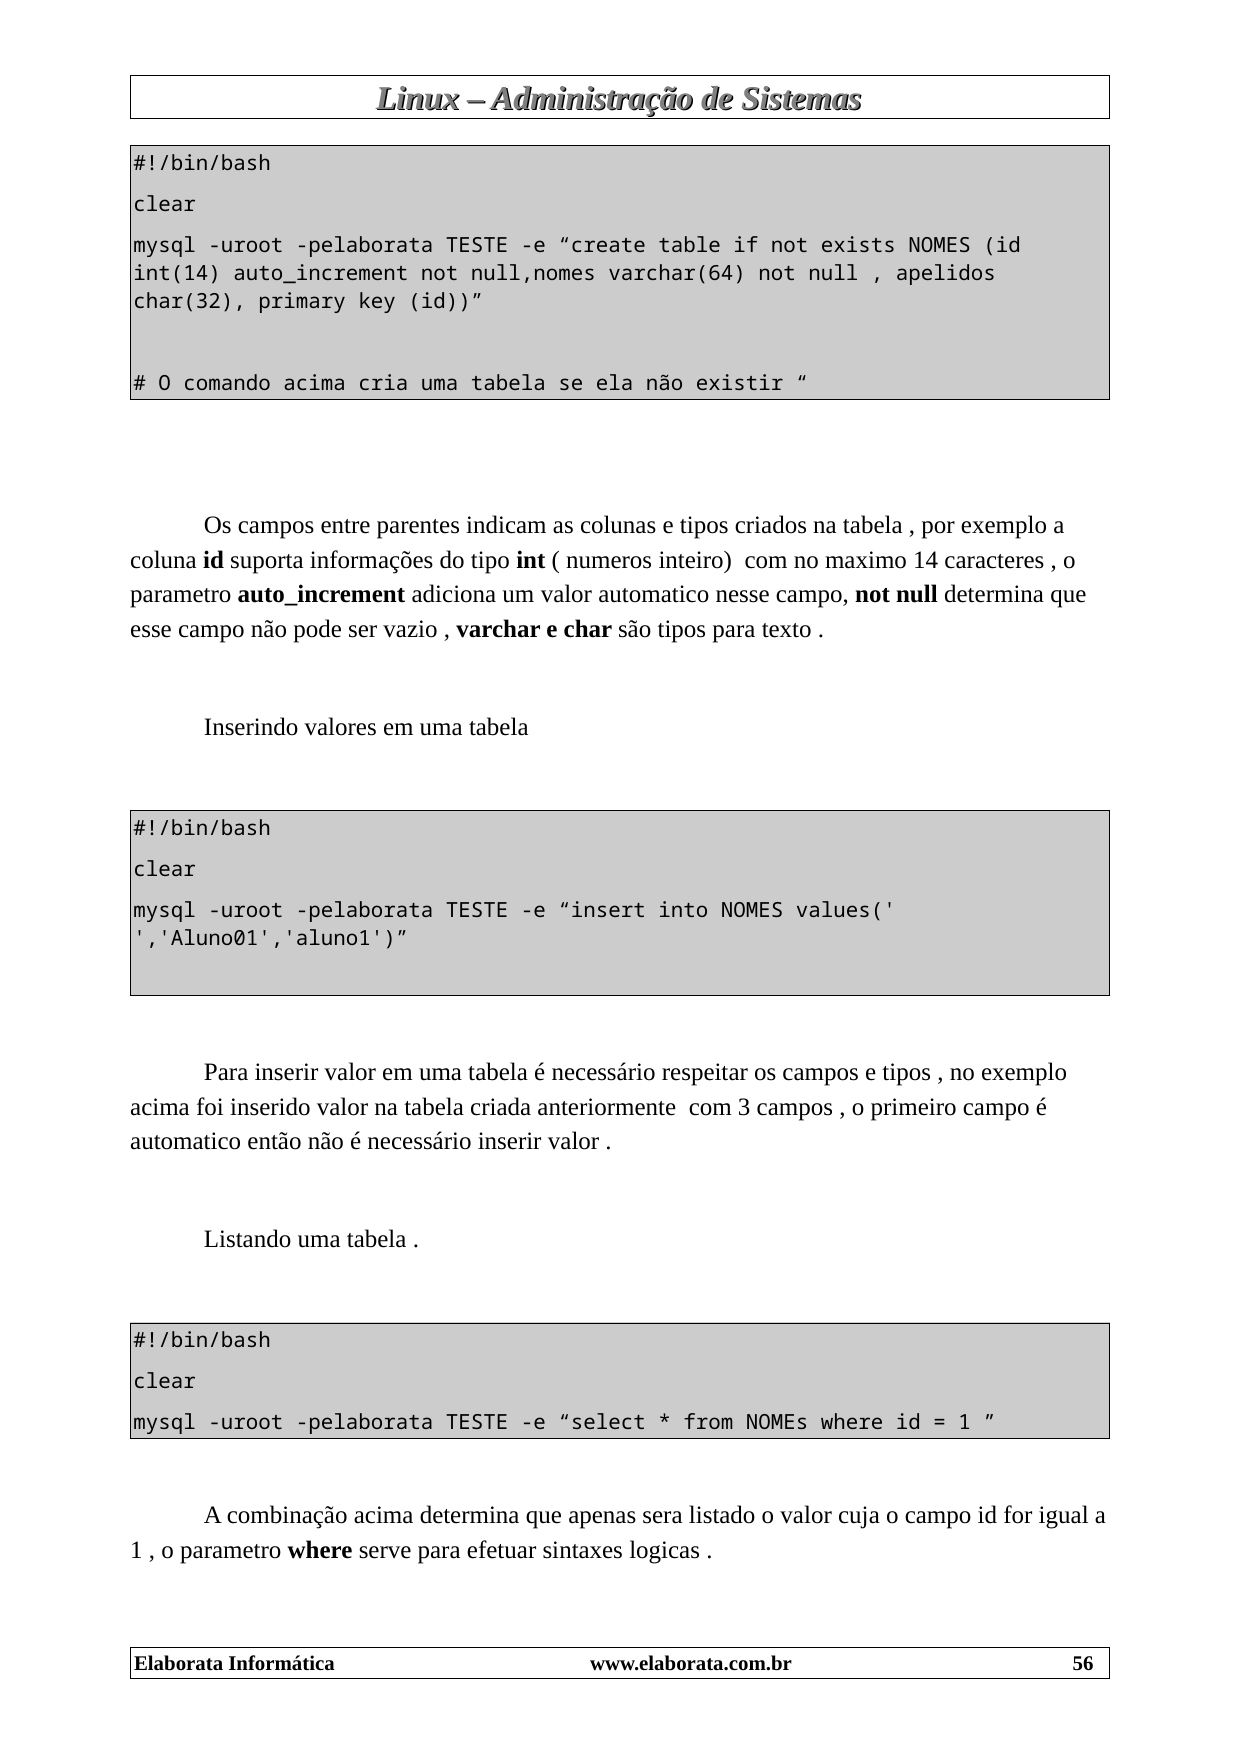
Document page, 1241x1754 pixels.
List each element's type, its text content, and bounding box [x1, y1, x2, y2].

text A combinação acima determina que apenas sera listado o valor cuja o campo id for igual a 1 , o parametro where serve para efetuar sintaxes logicas . [130, 1500, 1110, 1563]
text Os campos entre parentes indicam as colunas e tipos criados na tabela , por exemplo a coluna id suporta informações do tipo int ( numeros inteiro) com no maximo 14 caracteres , o parametro auto_increment adiciona um valor automatico nesse campo, not null determina que esse campo não pode ser vazio , varchar e char são tipos para texto . [130, 510, 1110, 643]
text # O comando acima cria uma tabela se ela não existir “ [131, 365, 1109, 399]
text mysql -uroot -pelaborata TESTE -e “insert into NOMES values(' ','Aluno01','aluno1')” [131, 892, 1109, 952]
text mysql -uroot -pelaborata TESTE -e “select * from NOMEs where id = 1 ” [131, 1404, 1109, 1438]
text Inserindo valores em uma tabela [130, 712, 1110, 741]
text #!/bin/bash [131, 146, 1109, 177]
text Listando uma tabela . [130, 1224, 1110, 1253]
text #!/bin/bash [131, 1324, 1109, 1354]
text clear [131, 1363, 1109, 1395]
text clear [131, 851, 1109, 882]
text mysql -uroot -pelaborata TESTE -e “create table if not exists NOMES (id int(14) auto_increment not null,nomes varchar(64) not null , apelidos char(32), primary key (id))” [131, 227, 1109, 315]
text clear [131, 186, 1109, 217]
text Para inserir valor em uma tabela é necessário respeitar os campos e tipos , no exemplo acima foi inserido valor na tabela criada anteriormente com 3 campos , o primeiro campo é automatico então não é necessário inserir valor . [130, 1057, 1110, 1155]
text #!/bin/bash [131, 811, 1109, 842]
